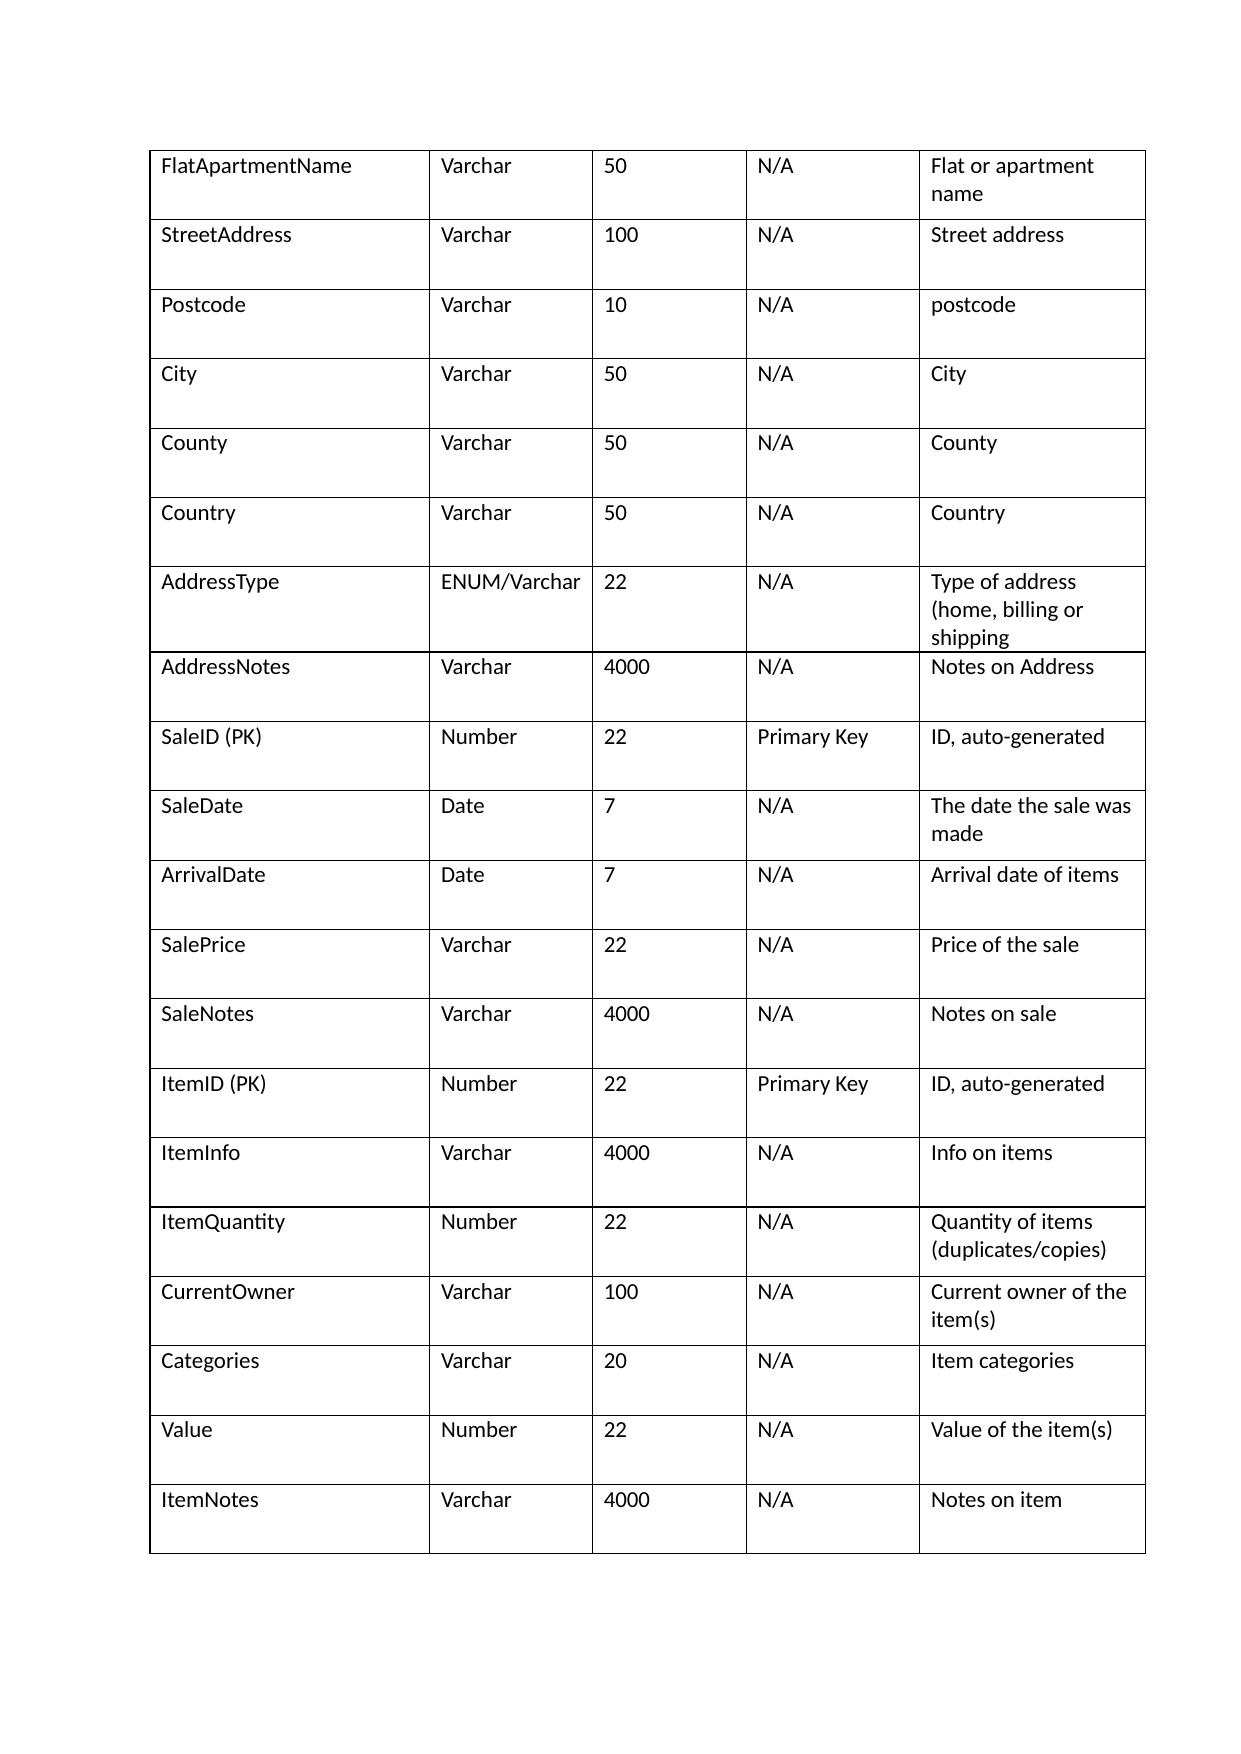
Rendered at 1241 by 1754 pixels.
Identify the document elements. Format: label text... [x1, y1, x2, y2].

table_cell FlatApartmentName [151, 151, 429, 219]
table_cell Varchar [430, 1277, 592, 1345]
table_cell 7 [593, 791, 746, 859]
table_cell The date the sale was made [920, 791, 1145, 859]
table_cell 4000 [593, 1485, 746, 1553]
table_cell N/A [747, 567, 919, 651]
table_cell N/A [747, 498, 919, 566]
table_cell N/A [747, 359, 919, 427]
table_cell SaleDate [151, 791, 429, 859]
table_cell N/A [747, 1277, 919, 1345]
table_cell Arrival date of items [920, 861, 1145, 929]
table_cell Price of the sale [920, 930, 1145, 998]
table_cell Primary Key [747, 1069, 919, 1137]
table_cell Varchar [430, 1346, 592, 1414]
table_cell Value of the item(s) [920, 1416, 1145, 1484]
table_cell SalePrice [151, 930, 429, 998]
table_cell County [920, 429, 1145, 497]
table_cell Flat or apartment name [920, 151, 1145, 219]
table_cell County [151, 429, 429, 497]
table_cell Varchar [430, 220, 592, 289]
table_cell 100 [593, 1277, 746, 1345]
table_cell 20 [593, 1346, 746, 1414]
table_cell SaleID (PK) [151, 722, 429, 790]
table_cell SaleNotes [151, 999, 429, 1068]
table_cell Country [920, 498, 1145, 566]
table_cell City [920, 359, 1145, 427]
table_cell Quantity of items (duplicates/copies) [920, 1208, 1145, 1276]
table_cell City [151, 359, 429, 427]
table_cell Varchar [430, 1485, 592, 1553]
table_cell Current owner of the item(s) [920, 1277, 1145, 1345]
table_cell Date [430, 861, 592, 929]
table_cell N/A [747, 930, 919, 998]
table_cell Number [430, 1069, 592, 1137]
table_cell ID, auto-generated [920, 722, 1145, 790]
table_cell 22 [593, 722, 746, 790]
table_cell Varchar [430, 1138, 592, 1206]
table_cell Varchar [430, 359, 592, 427]
table_cell 22 [593, 1416, 746, 1484]
table_cell Type of address (home, billing or shipping [920, 567, 1145, 651]
table_cell N/A [747, 1346, 919, 1414]
table_cell AddressNotes [151, 653, 429, 721]
table_cell N/A [747, 290, 919, 358]
table_cell Street address [920, 220, 1145, 289]
table_cell 50 [593, 498, 746, 566]
table_cell 50 [593, 151, 746, 219]
table_cell 22 [593, 930, 746, 998]
table_cell Categories [151, 1346, 429, 1414]
table_cell Country [151, 498, 429, 566]
table_cell N/A [747, 861, 919, 929]
table_cell N/A [747, 151, 919, 219]
table_cell 100 [593, 220, 746, 289]
table_cell Item categories [920, 1346, 1145, 1414]
table_cell N/A [747, 1485, 919, 1553]
table_cell Notes on item [920, 1485, 1145, 1553]
table_cell N/A [747, 220, 919, 289]
table_cell CurrentOwner [151, 1277, 429, 1345]
table_cell Primary Key [747, 722, 919, 790]
table_cell Varchar [430, 930, 592, 998]
table_cell 50 [593, 359, 746, 427]
table_cell N/A [747, 1416, 919, 1484]
table_cell Varchar [430, 999, 592, 1068]
table_cell Varchar [430, 151, 592, 219]
table_cell ItemNotes [151, 1485, 429, 1553]
table_cell ItemInfo [151, 1138, 429, 1206]
table_cell 22 [593, 1069, 746, 1137]
table_cell Varchar [430, 653, 592, 721]
table_cell 4000 [593, 1138, 746, 1206]
table_cell N/A [747, 429, 919, 497]
table_cell 50 [593, 429, 746, 497]
table_cell ItemQuantity [151, 1208, 429, 1276]
table_cell Number [430, 1208, 592, 1276]
table_cell Varchar [430, 498, 592, 566]
table_cell Value [151, 1416, 429, 1484]
table_cell ArrivalDate [151, 861, 429, 929]
table_cell Varchar [430, 290, 592, 358]
table_cell ID, auto-generated [920, 1069, 1145, 1137]
table_cell Notes on sale [920, 999, 1145, 1068]
table_cell N/A [747, 1138, 919, 1206]
table_cell StreetAddress [151, 220, 429, 289]
table_cell AddressType [151, 567, 429, 651]
table_cell 22 [593, 567, 746, 651]
table_cell 4000 [593, 999, 746, 1068]
table_cell Date [430, 791, 592, 859]
table_cell N/A [747, 791, 919, 859]
table_cell ENUM/Varchar [430, 567, 592, 651]
table_cell Number [430, 1416, 592, 1484]
table_cell Notes on Address [920, 653, 1145, 721]
table_cell Number [430, 722, 592, 790]
table_cell Varchar [430, 429, 592, 497]
table_cell N/A [747, 999, 919, 1068]
table_cell Info on items [920, 1138, 1145, 1206]
table_cell ItemID (PK) [151, 1069, 429, 1137]
table_cell N/A [747, 1208, 919, 1276]
table_cell 4000 [593, 653, 746, 721]
table_cell 10 [593, 290, 746, 358]
table_cell Postcode [151, 290, 429, 358]
table_cell 7 [593, 861, 746, 929]
table_cell N/A [747, 653, 919, 721]
table_cell postcode [920, 290, 1145, 358]
table_cell 22 [593, 1208, 746, 1276]
